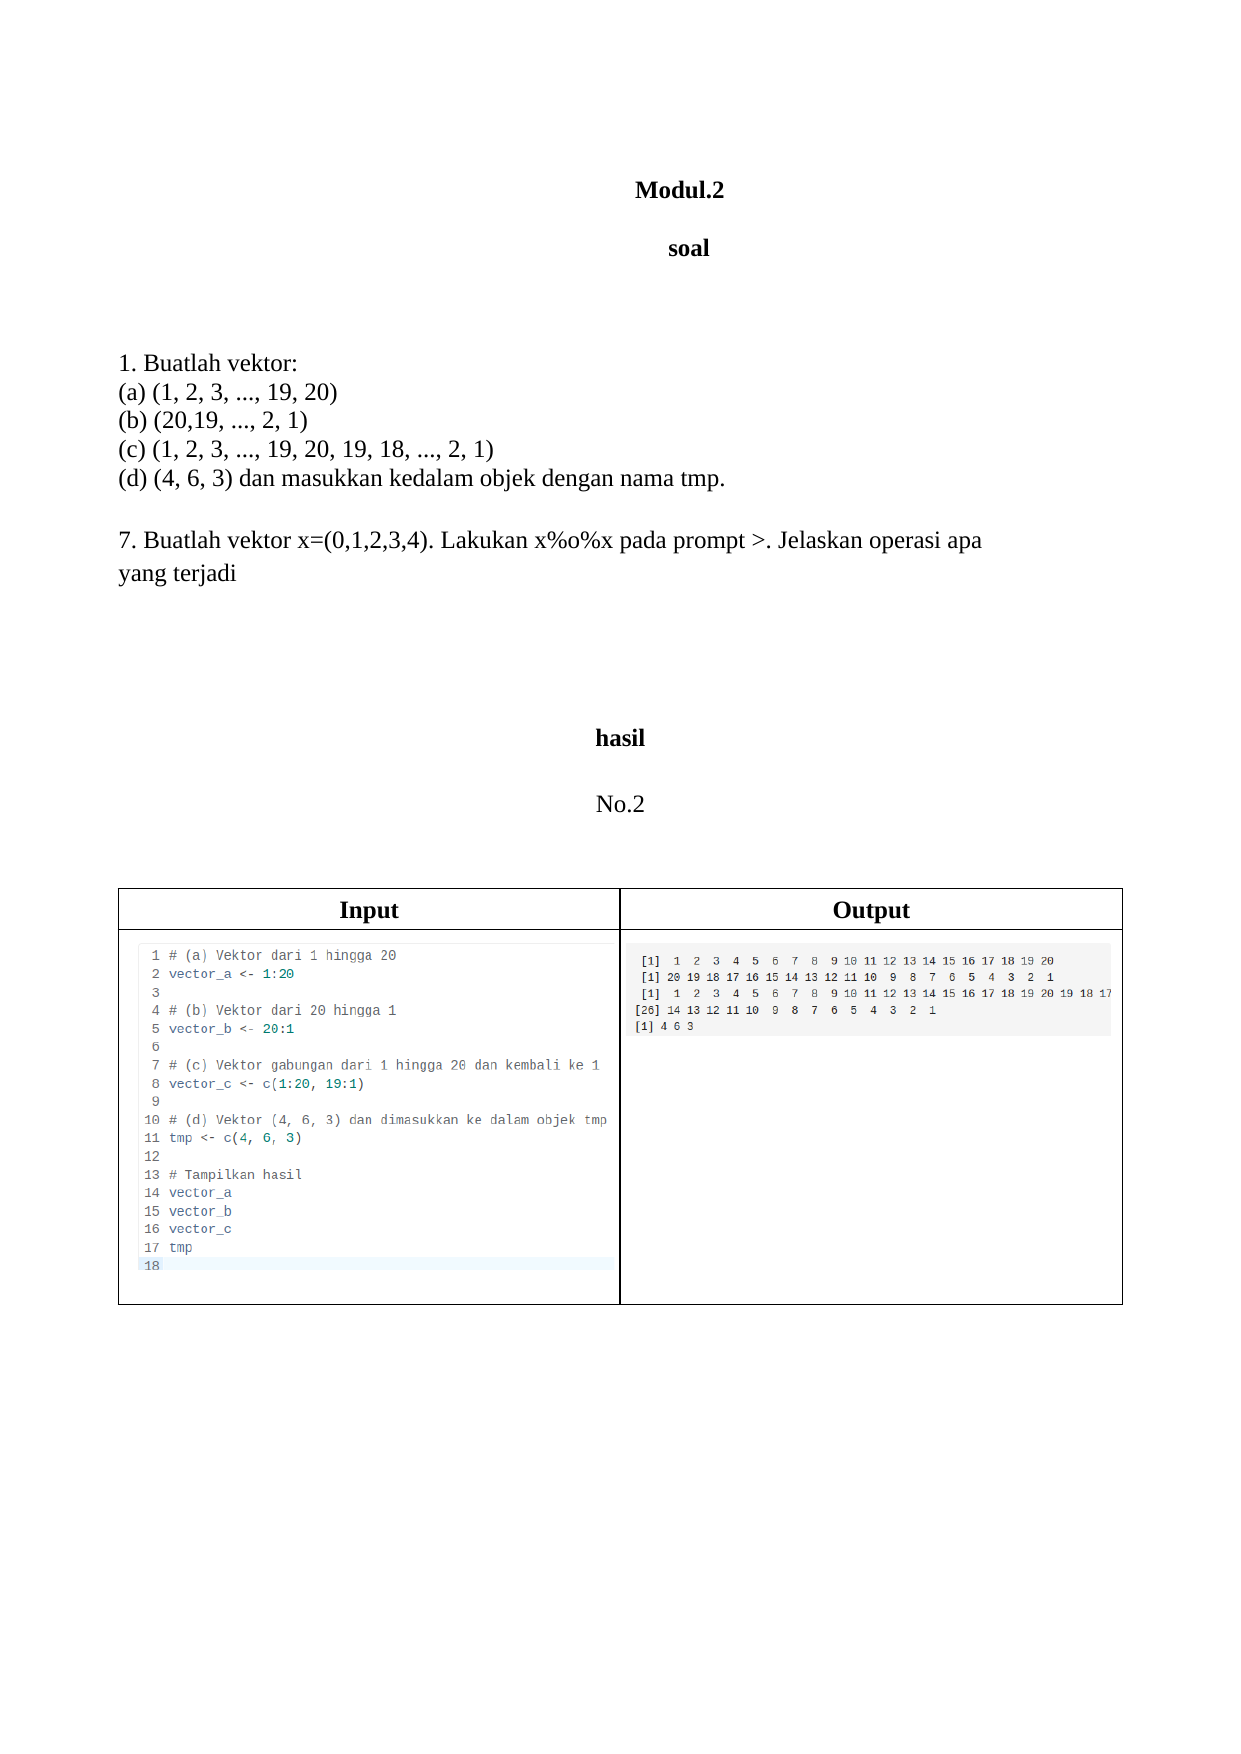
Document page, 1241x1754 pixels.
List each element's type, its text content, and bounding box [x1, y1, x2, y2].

table_cell [119, 930, 619, 1304]
picture [123, 936, 615, 1270]
text (a) (1, 2, 3, ..., 19, 20) [118, 377, 1122, 406]
text 7. Buatlah vektor x=(0,1,2,3,4). Lakukan x%o%x pada prompt >. Jelaskan operasi apa [118, 525, 1122, 554]
text No.2 [118, 789, 1122, 818]
text yang terjadi [118, 558, 1122, 587]
text (d) (4, 6, 3) dan masukkan kedalam objek dengan nama tmp. [118, 463, 1122, 492]
table_cell [621, 930, 1122, 1304]
text 1. Buatlah vektor: [118, 348, 1122, 377]
text (b) (20,19, ..., 2, 1) [118, 406, 1122, 434]
picture [625, 936, 1117, 1036]
text Modul.2 [118, 176, 1122, 204]
table_header Input [119, 889, 619, 929]
text (c) (1, 2, 3, ..., 19, 20, 19, 18, ..., 2, 1) [118, 434, 1122, 463]
table_header Output [621, 889, 1122, 929]
text soal [118, 233, 1122, 262]
text hasil [118, 723, 1122, 752]
